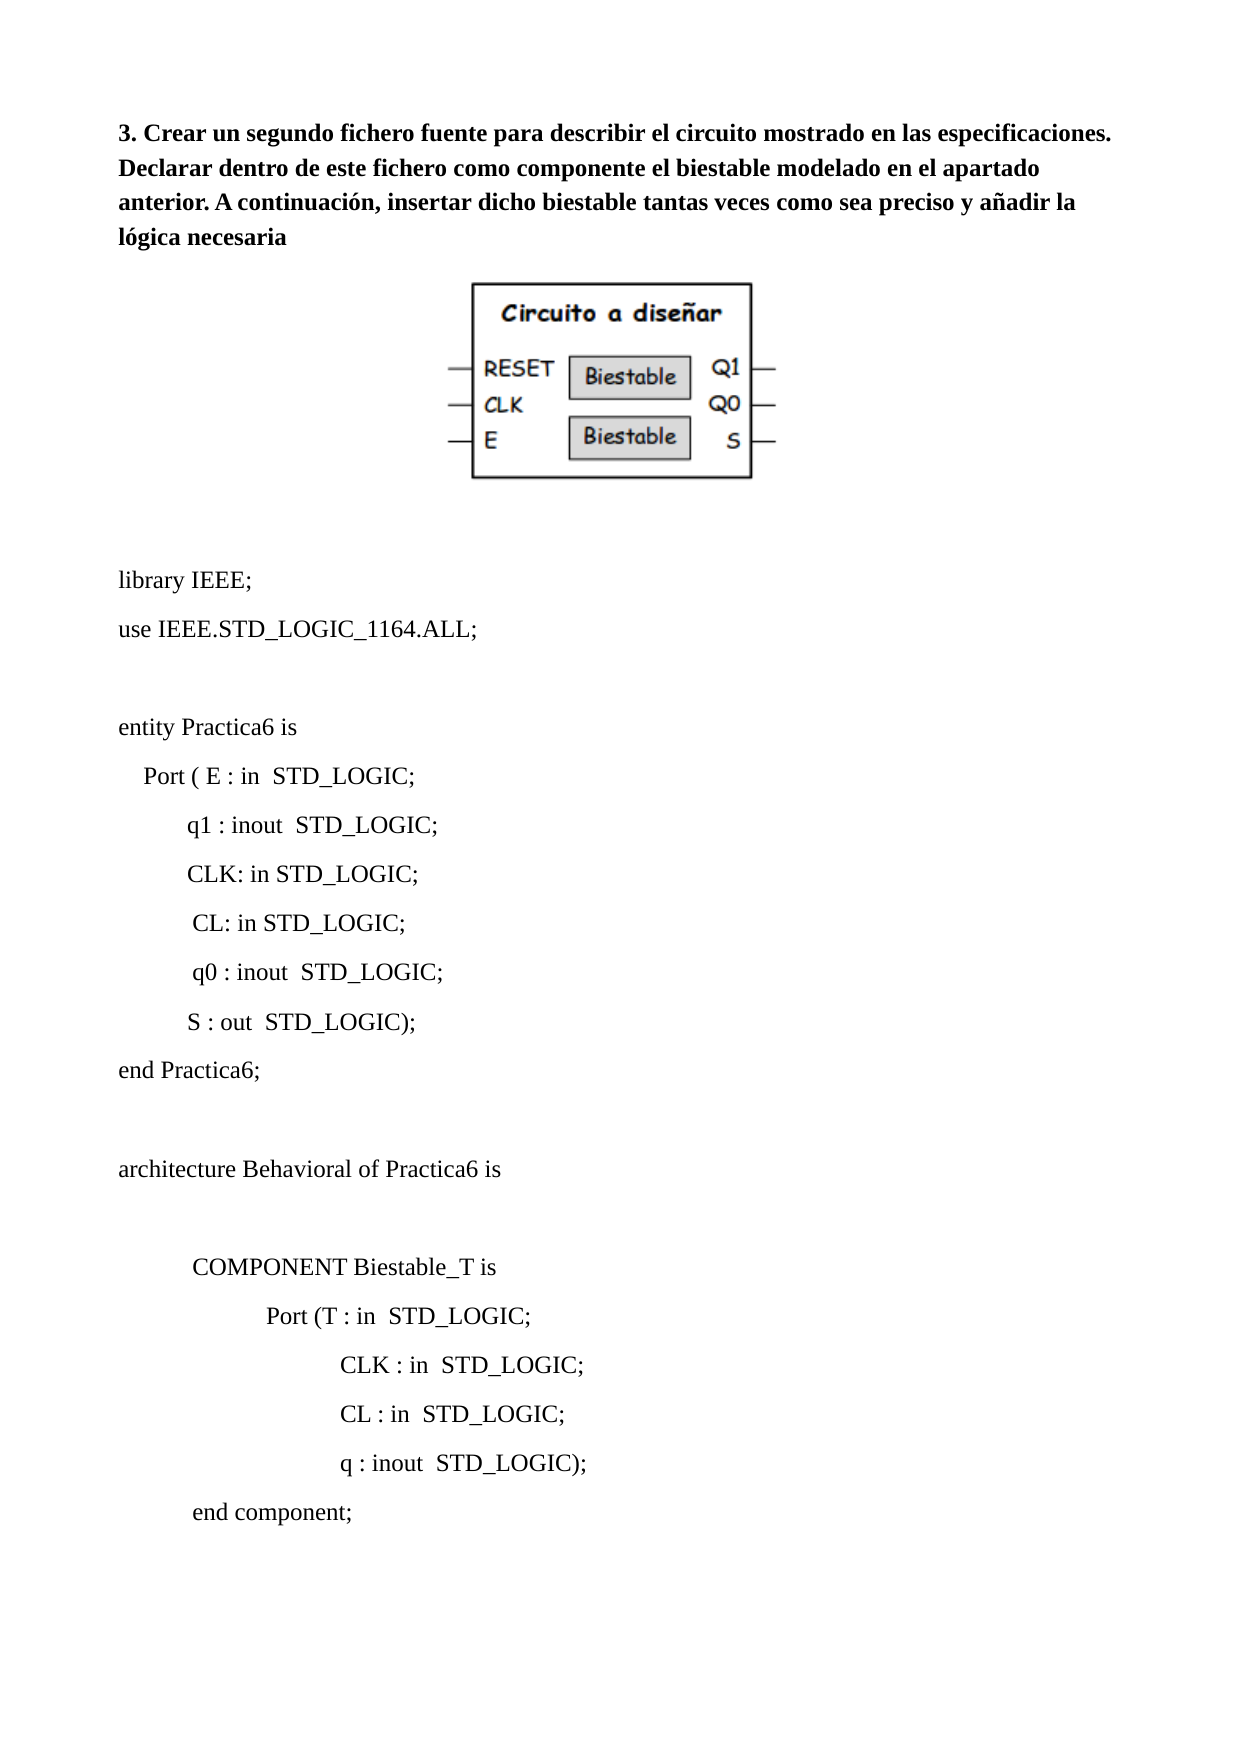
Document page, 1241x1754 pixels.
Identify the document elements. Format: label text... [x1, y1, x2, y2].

text 3. Crear un segundo fichero fuente para describir el circuito mostrado en las especificaciones. Declarar dentro de este fichero como componente el biestable modelado en el apartado anterior. A continuación, insertar dicho biestable tantas veces como sea preciso y añadir la lógica necesaria [118, 118, 1122, 250]
text library IEEE; [118, 565, 1122, 594]
text end Practica6; [118, 1056, 1122, 1084]
text Port (T : in STD_LOGIC; [118, 1301, 1122, 1330]
text CLK: in STD_LOGIC; [118, 859, 1122, 888]
text q0 : inout STD_LOGIC; [118, 957, 1122, 986]
text entity Practica6 is [118, 712, 1122, 741]
picture [421, 270, 820, 496]
text Port ( E : in STD_LOGIC; [118, 761, 1122, 790]
text CL: in STD_LOGIC; [118, 908, 1122, 937]
text CLK : in STD_LOGIC; [118, 1350, 1122, 1379]
text architecture Behavioral of Practica6 is [118, 1154, 1122, 1182]
text CL : in STD_LOGIC; [118, 1399, 1122, 1428]
text q1 : inout STD_LOGIC; [118, 810, 1122, 839]
text use IEEE.STD_LOGIC_1164.ALL; [118, 614, 1122, 643]
text S : out STD_LOGIC); [118, 1007, 1122, 1035]
text end component; [118, 1497, 1122, 1526]
text q : inout STD_LOGIC); [118, 1448, 1122, 1477]
text COMPONENT Biestable_T is [118, 1252, 1122, 1281]
